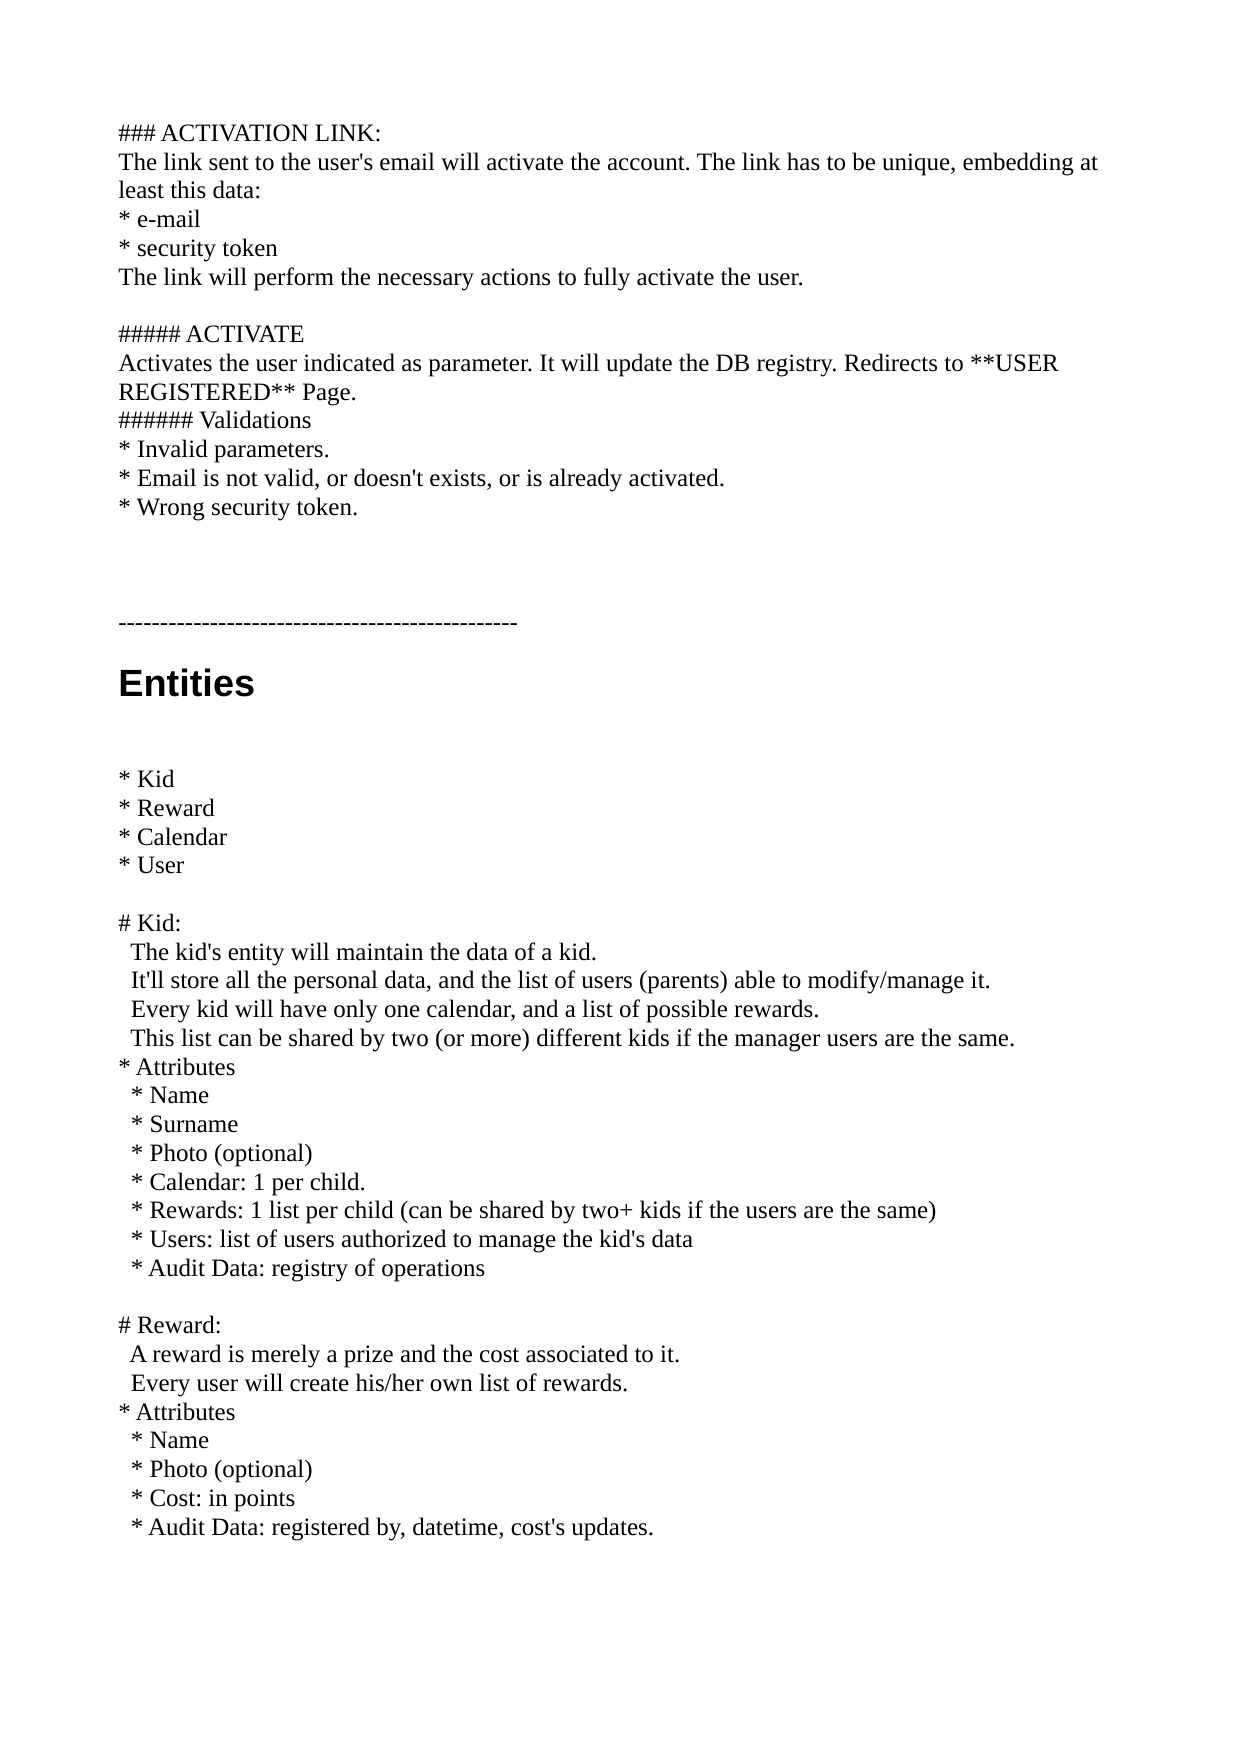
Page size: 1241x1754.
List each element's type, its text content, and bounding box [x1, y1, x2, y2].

text * security token [118, 233, 1122, 262]
text The link will perform the necessary actions to fully activate the user. [118, 262, 1122, 291]
text * User [118, 851, 1122, 879]
text ------------------------------------------------ [118, 607, 1122, 636]
text A reward is merely a prize and the cost associated to it. [118, 1339, 1122, 1368]
text * Reward [118, 793, 1122, 822]
text # Kid: [118, 908, 1122, 937]
text Activates the user indicated as parameter. It will update the DB registry. Redirects to **USER REGISTERED** Page. [118, 348, 1122, 406]
text * Audit Data: registry of operations [118, 1253, 1122, 1282]
text * Attributes [118, 1052, 1122, 1081]
text * Attributes [118, 1397, 1122, 1426]
text ##### ACTIVATE [118, 319, 1122, 348]
text * Calendar [118, 822, 1122, 851]
text * Email is not valid, or doesn't exists, or is already activated. [118, 463, 1122, 492]
text ###### Validations [118, 406, 1122, 434]
text * e-mail [118, 204, 1122, 233]
text * Invalid parameters. [118, 434, 1122, 463]
text The kid's entity will maintain the data of a kid. [118, 937, 1122, 966]
text * Users: list of users authorized to manage the kid's data [118, 1224, 1122, 1253]
text Every kid will have only one calendar, and a list of possible rewards. [118, 994, 1122, 1023]
text * Cost: in points [118, 1483, 1122, 1512]
text * Wrong security token. [118, 492, 1122, 521]
subtitle Entities [118, 661, 1122, 704]
text * Calendar: 1 per child. [118, 1167, 1122, 1196]
text * Name [118, 1081, 1122, 1109]
text # Reward: [118, 1311, 1122, 1339]
text * Rewards: 1 list per child (can be shared by two+ kids if the users are the same) [118, 1196, 1122, 1224]
text This list can be shared by two (or more) different kids if the manager users are the same. [118, 1023, 1122, 1052]
text It'll store all the personal data, and the list of users (parents) able to modify/manage it. [118, 966, 1122, 994]
text * Surname [118, 1109, 1122, 1138]
text * Name [118, 1426, 1122, 1454]
text * Audit Data: registered by, datetime, cost's updates. [118, 1512, 1122, 1541]
text * Photo (optional) [118, 1138, 1122, 1167]
text The link sent to the user's email will activate the account. The link has to be unique, embedding at least this data: [118, 147, 1122, 204]
text Every user will create his/her own list of rewards. [118, 1368, 1122, 1397]
text ### ACTIVATION LINK: [118, 118, 1122, 147]
text * Kid [118, 764, 1122, 793]
text * Photo (optional) [118, 1454, 1122, 1483]
